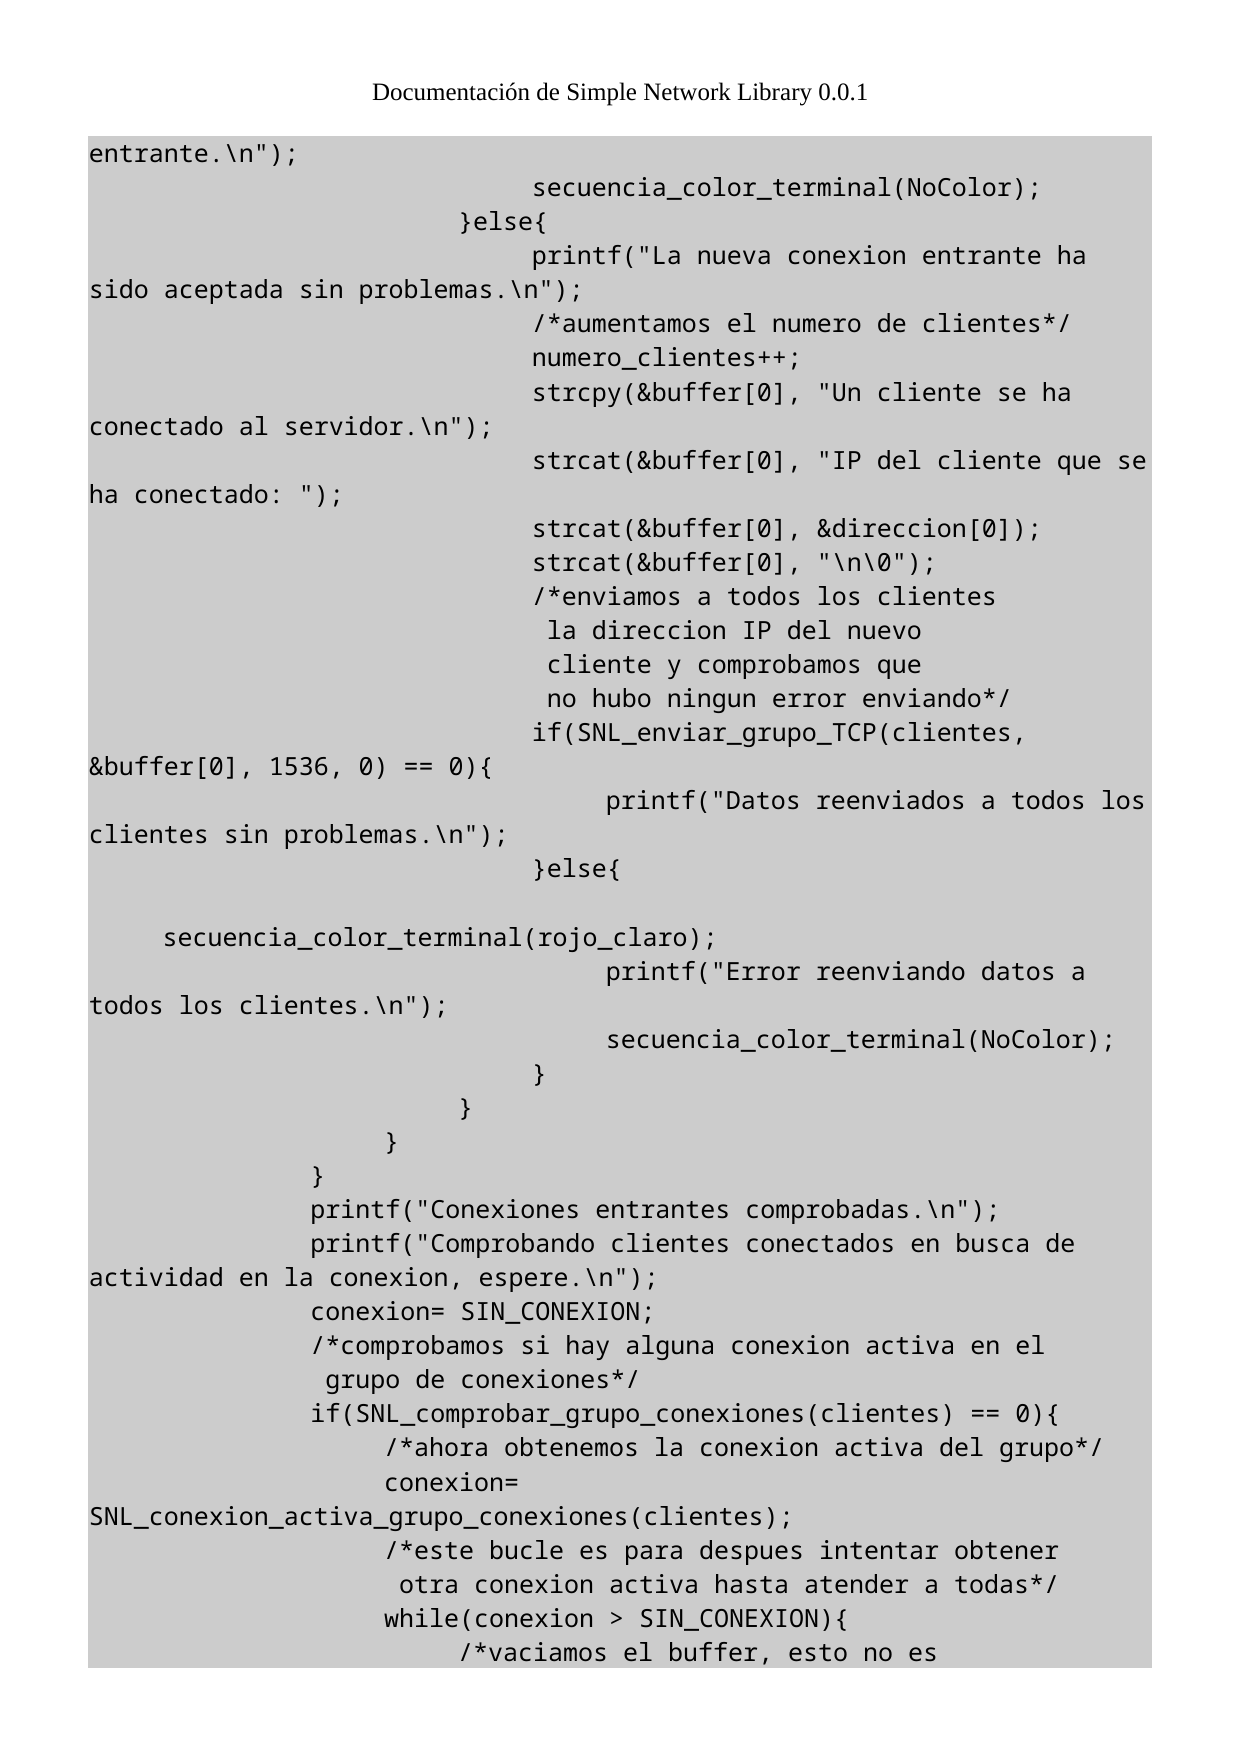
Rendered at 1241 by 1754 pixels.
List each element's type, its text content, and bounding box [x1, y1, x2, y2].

text strcpy(&buffer[0], "Un cliente se ha conectado al servidor.\n"); [88, 374, 1152, 442]
text /*comprobamos si hay alguna conexion activa en el [88, 1328, 1152, 1362]
text strcat(&buffer[0], "IP del cliente que se ha conectado: "); [88, 442, 1152, 510]
text otra conexion activa hasta atender a todas*/ [88, 1566, 1152, 1600]
text strcat(&buffer[0], "\n\0"); [88, 544, 1152, 578]
text } [88, 1089, 1152, 1123]
text conexion= SIN_CONEXION; [88, 1294, 1152, 1328]
text entrante.\n"); [88, 136, 1152, 170]
text printf("Conexiones entrantes comprobadas.\n"); [88, 1192, 1152, 1226]
text } [88, 1158, 1152, 1192]
text secuencia_color_terminal(rojo_claro); [88, 885, 1152, 953]
text /*enviamos a todos los clientes [88, 578, 1152, 613]
text /*vaciamos el buffer, esto no es [88, 1634, 1152, 1668]
text printf("Datos reenviados a todos los clientes sin problemas.\n"); [88, 783, 1152, 851]
text } [88, 1123, 1152, 1158]
text secuencia_color_terminal(NoColor); [88, 1021, 1152, 1055]
text /*aumentamos el numero de clientes*/ [88, 306, 1152, 340]
text secuencia_color_terminal(NoColor); [88, 170, 1152, 204]
text numero_clientes++; [88, 340, 1152, 374]
text strcat(&buffer[0], &direccion[0]); [88, 510, 1152, 544]
text }else{ [88, 851, 1152, 885]
text printf("Comprobando clientes conectados en busca de actividad en la conexion, espere.\n"); [88, 1226, 1152, 1294]
text while(conexion > SIN_CONEXION){ [88, 1600, 1152, 1634]
text printf("La nueva conexion entrante ha sido aceptada sin problemas.\n"); [88, 238, 1152, 306]
text grupo de conexiones*/ [88, 1362, 1152, 1396]
text if(SNL_comprobar_grupo_conexiones(clientes) == 0){ [88, 1396, 1152, 1430]
text /*este bucle es para despues intentar obtener [88, 1532, 1152, 1566]
text no hubo ningun error enviando*/ [88, 681, 1152, 715]
text printf("Error reenviando datos a todos los clientes.\n"); [88, 953, 1152, 1021]
text /*ahora obtenemos la conexion activa del grupo*/ [88, 1430, 1152, 1464]
text if(SNL_enviar_grupo_TCP(clientes, &buffer[0], 1536, 0) == 0){ [88, 715, 1152, 783]
text la direccion IP del nuevo [88, 613, 1152, 647]
text cliente y comprobamos que [88, 647, 1152, 681]
text }else{ [88, 204, 1152, 238]
text conexion= SNL_conexion_activa_grupo_conexiones(clientes); [88, 1464, 1152, 1532]
text } [88, 1055, 1152, 1089]
